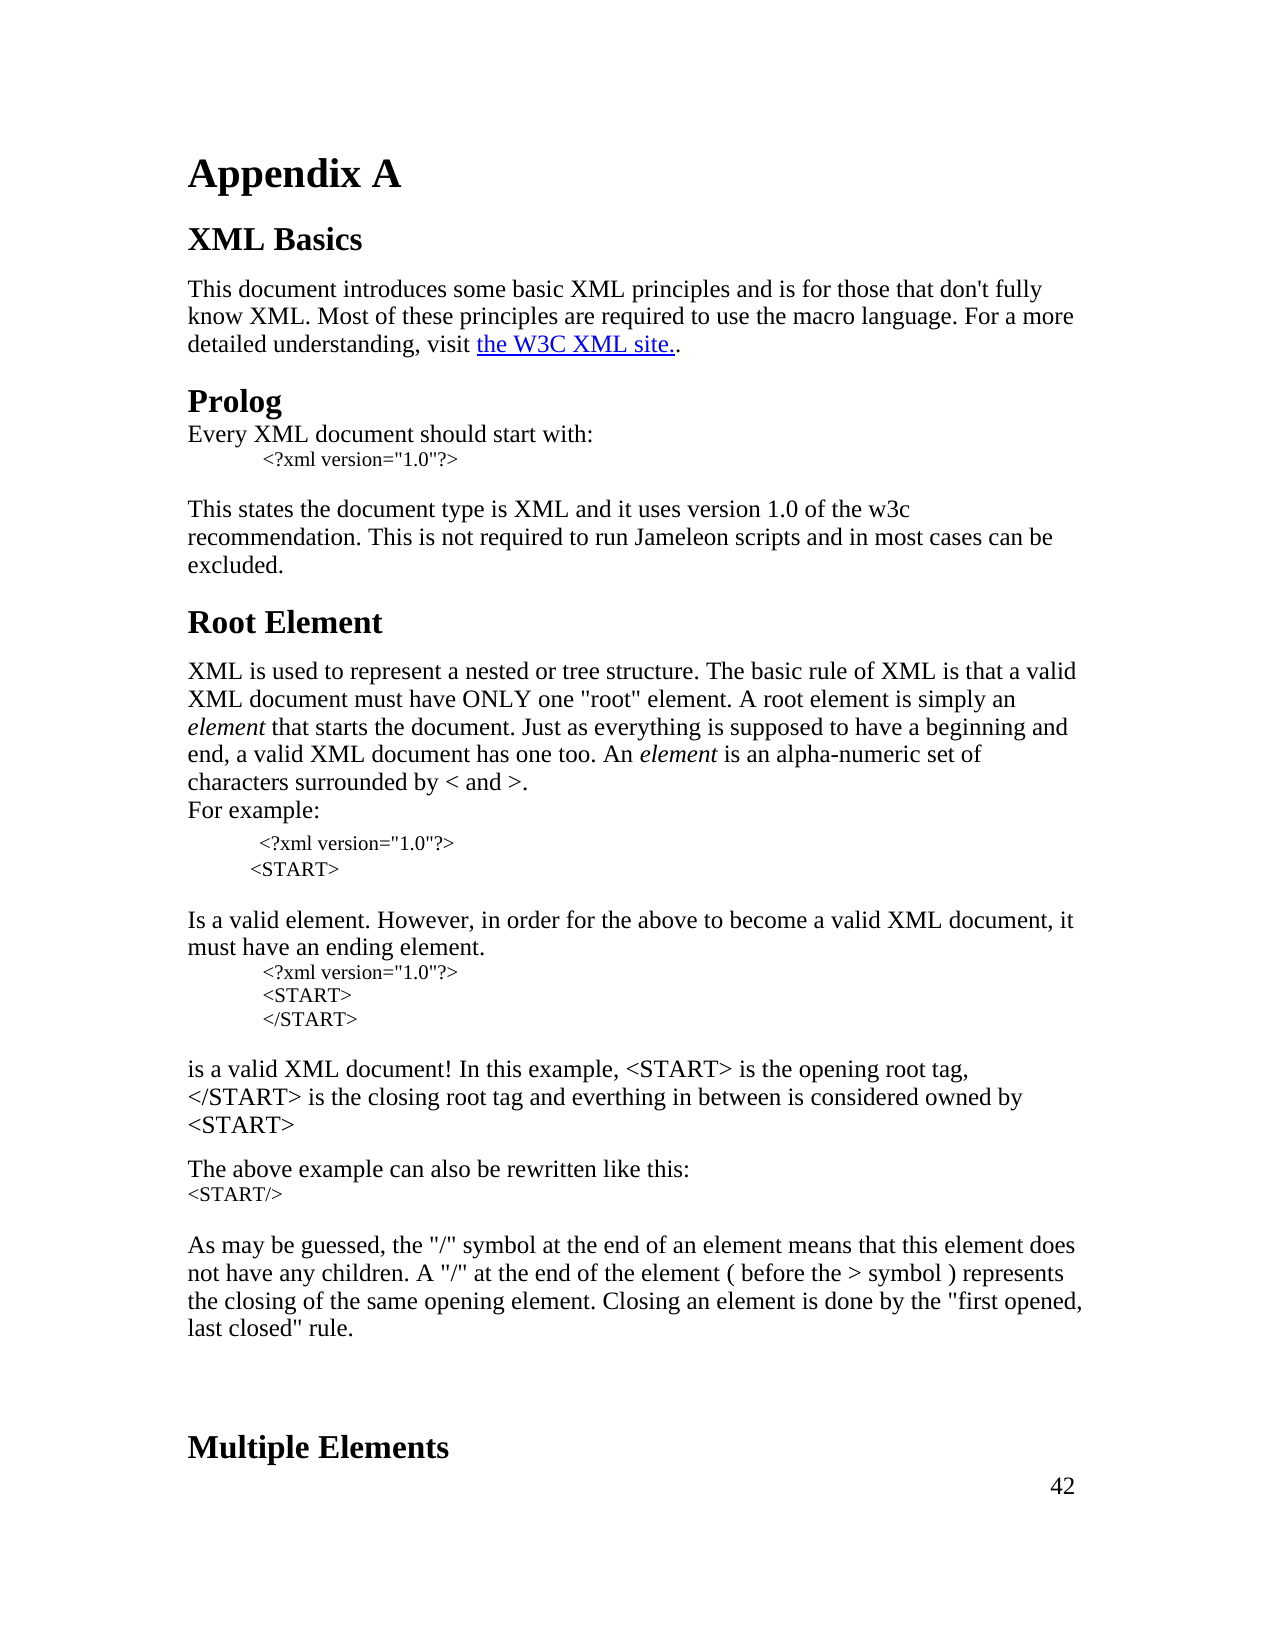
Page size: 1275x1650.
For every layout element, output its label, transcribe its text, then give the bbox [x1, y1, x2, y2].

text <START> [262, 984, 1087, 1007]
subtitle Appendix A [187, 150, 1087, 196]
text </START> [262, 1007, 1087, 1031]
text Is a valid element. However, in order for the above to become a valid XML document, it must have an ending element. [187, 906, 1087, 961]
text This states the document type is XML and it uses version 1.0 of the w3c recommendation. This is not required to run Jameleon scripts and in most cases can be excluded. [187, 496, 1087, 579]
subtitle XML Basics [187, 221, 1087, 258]
text Every XML document should start with: [187, 420, 1087, 447]
text is a valid XML document! In this example, <START> is the opening root tag, </START> is the closing root tag and everthing in between is considered owned by <START> [187, 1056, 1087, 1139]
text XML is used to represent a nested or tree structure. The basic rule of XML is that a valid XML document must have ONLY one "root" element. A root element is simply an element that starts the document. Just as everything is supposed to have a beginning and end, a valid XML document has one too. An element is an alpha-numeric set of characters surrounded by < and >. For example: <?xml version="1.0"?> <START> [187, 657, 1087, 881]
text This document introduces some basic XML principles and is for those that don't fully know XML. Most of these principles are required to use the macro language. For a more detailed understanding, visit the W3C XML site.. [187, 275, 1087, 358]
subtitle Multiple Elements [187, 1429, 1087, 1466]
text The above example can also be rewritten like this: <START/> [187, 1156, 1087, 1206]
subtitle Root Element [187, 604, 1087, 641]
text <?xml version="1.0"?> [262, 961, 1087, 984]
text As may be guessed, the "/" symbol at the end of an element means that this element does not have any children. A "/" at the end of the element ( before the > symbol ) represents the closing of the same opening element. Closing an element is done by the "first opened, last closed" rule. [187, 1231, 1087, 1342]
text <?xml version="1.0"?> [187, 447, 1087, 471]
subtitle Prolog [187, 383, 1087, 420]
